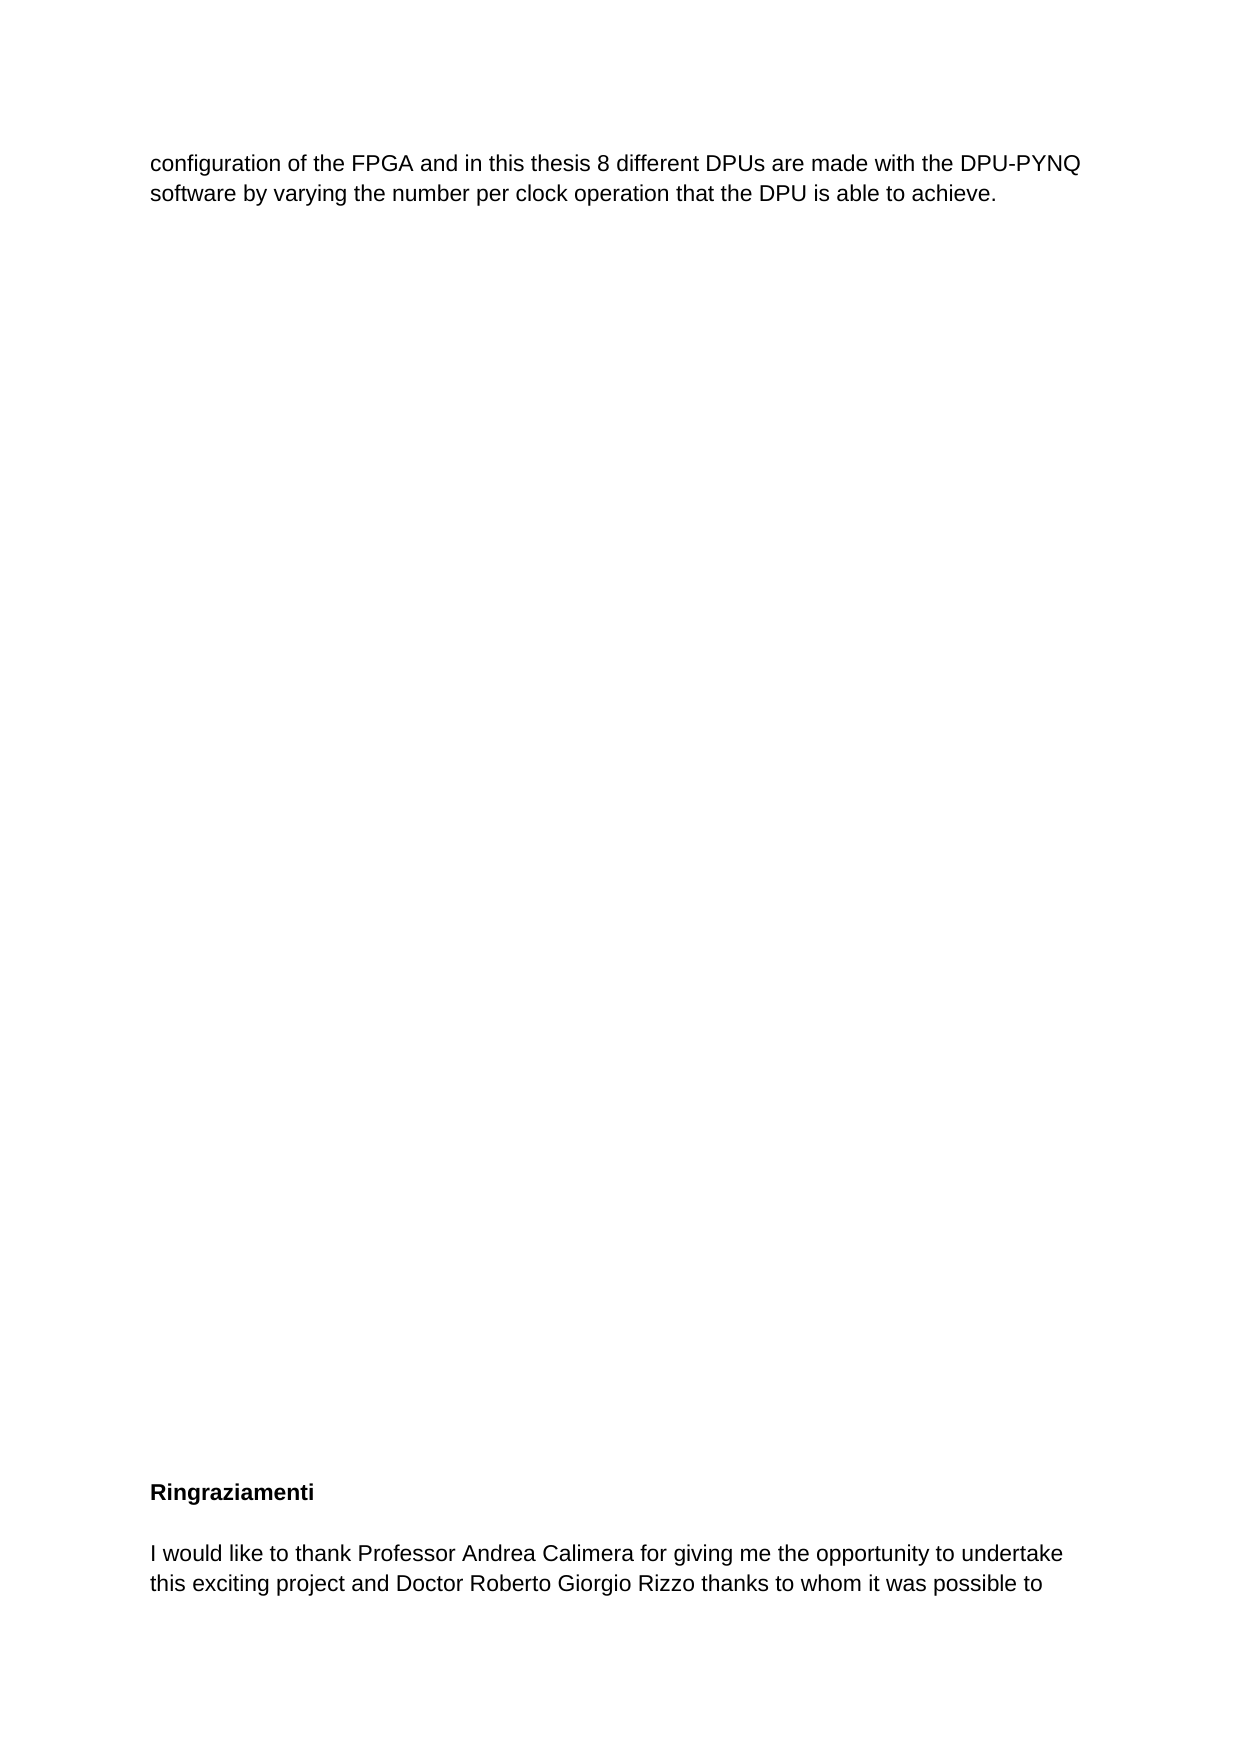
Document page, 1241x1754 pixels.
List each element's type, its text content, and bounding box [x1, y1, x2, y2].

text I would like to thank Professor Andrea Calimera for giving me the opportunity to undertake this exciting project and Doctor Roberto Giorgio Rizzo thanks to whom it was possible to [150, 1539, 1090, 1596]
text Ringraziamenti [150, 1479, 1090, 1506]
text configuration of the FPGA and in this thesis 8 different DPUs are made with the DPU-PYNQ software by varying the number per clock operation that the DPU is able to achieve. [150, 150, 1090, 207]
